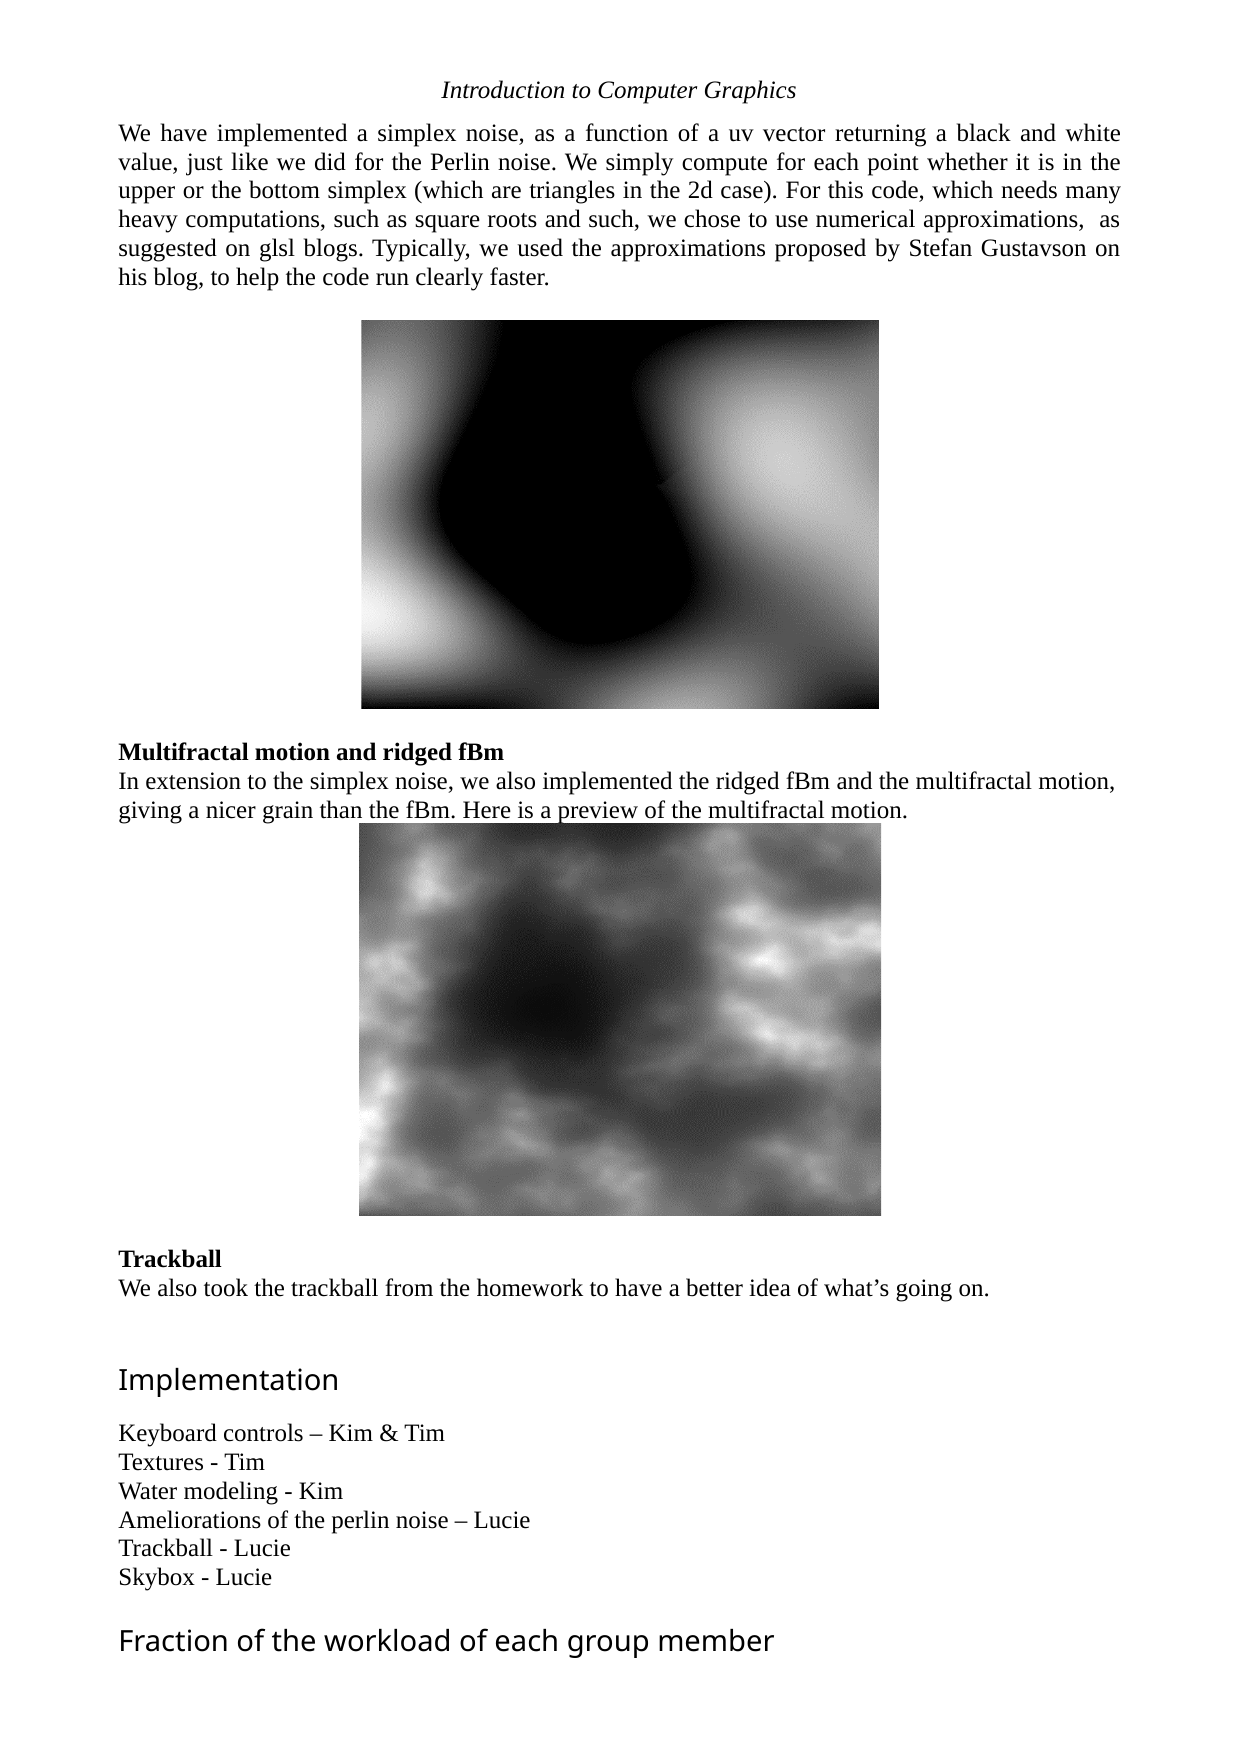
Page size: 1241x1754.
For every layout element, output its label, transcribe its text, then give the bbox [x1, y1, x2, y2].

text Trackball [118, 1244, 1122, 1273]
text Trackball - Lucie [118, 1533, 1122, 1562]
text We also took the trackball from the homework to have a better idea of what’s going on. [118, 1273, 1122, 1302]
text We have implemented a simplex noise, as a function of a uv vector returning a black and white value, just like we did for the Perlin noise. We simply compute for each point whether it is in the upper or the bottom simplex (which are triangles in the 2d case). For this code, which needs many heavy computations, such as square roots and such, we chose to use numerical approximations, as suggested on glsl blogs. Typically, we used the approximations proposed by Stefan Gustavson on his blog, to help the code run clearly faster. [118, 118, 1122, 291]
text Textures - Tim [118, 1447, 1122, 1476]
text Fraction of the workload of each group member [118, 1620, 1122, 1659]
text Implementation [118, 1359, 1122, 1399]
text Keyboard controls – Kim & Tim [118, 1418, 1122, 1447]
text Skybox - Lucie [118, 1562, 1122, 1591]
text Multifractal motion and ridged fBm [118, 737, 1122, 766]
text Water modeling - Kim [118, 1476, 1122, 1505]
text Ameliorations of the perlin noise – Lucie [118, 1505, 1122, 1533]
text In extension to the simplex noise, we also implemented the ridged fBm and the multifractal motion, giving a nicer grain than the fBm. Here is a preview of the multifractal motion. [118, 766, 1122, 824]
